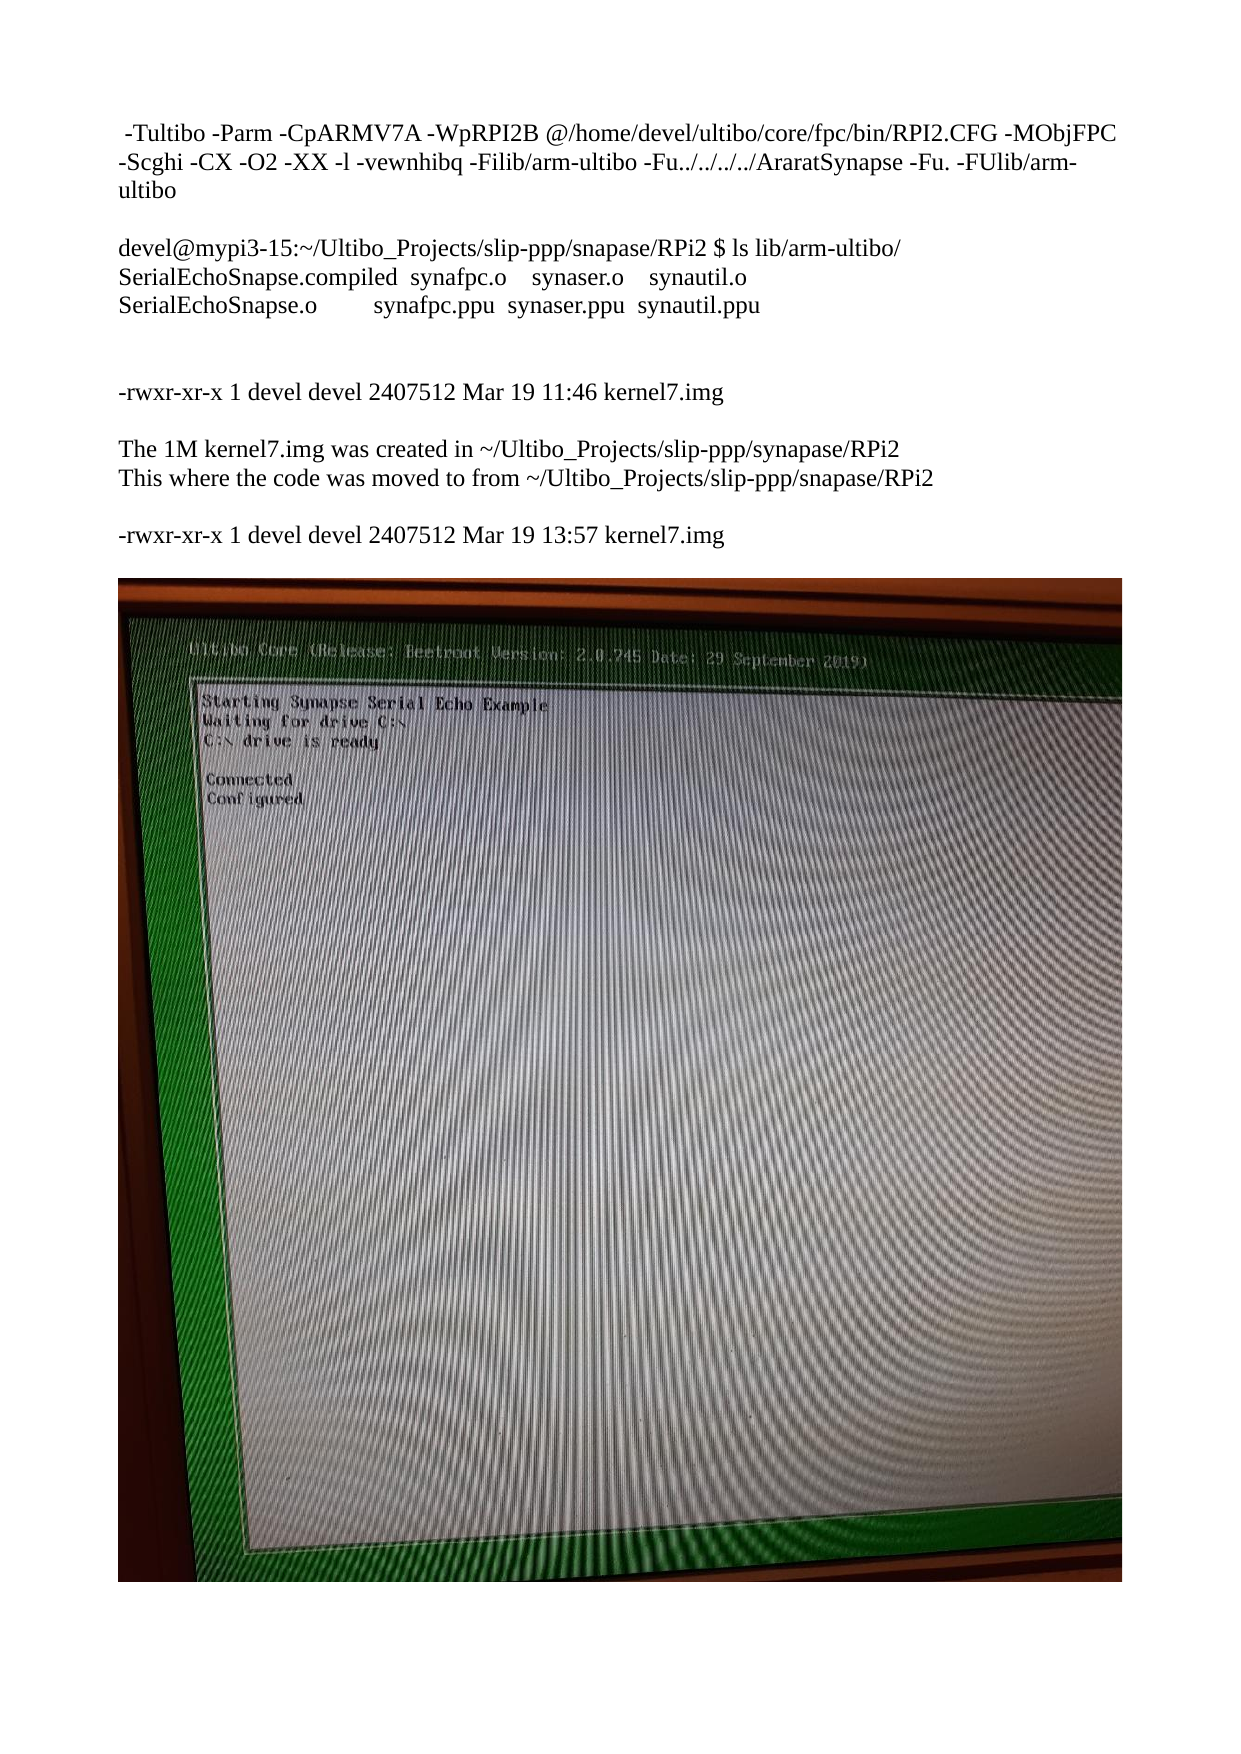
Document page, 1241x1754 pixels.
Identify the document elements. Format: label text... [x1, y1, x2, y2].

text -Tultibo -Parm -CpARMV7A -WpRPI2B @/home/devel/ultibo/core/fpc/bin/RPI2.CFG -MObjFPC -Scghi -CX -O2 -XX -l -vewnhibq -Filib/arm-ultibo -Fu../../../../AraratSynapse -Fu. -FUlib/arm-ultibo [118, 118, 1122, 204]
text -rwxr-xr-x 1 devel devel 2407512 Mar 19 13:57 kernel7.img [118, 521, 1122, 549]
picture [118, 578, 1123, 1582]
text -rwxr-xr-x 1 devel devel 2407512 Mar 19 11:46 kernel7.img [118, 377, 1122, 406]
text This where the code was moved to from ~/Ultibo_Projects/slip-ppp/snapase/RPi2 [118, 463, 1122, 492]
text SerialEchoSnapse.o synafpc.ppu synaser.ppu synautil.ppu [118, 291, 1122, 319]
text devel@mypi3-15:~/Ultibo_Projects/slip-ppp/snapase/RPi2 $ ls lib/arm-ultibo/ [118, 233, 1122, 262]
text The 1M kernel7.img was created in ~/Ultibo_Projects/slip-ppp/synapase/RPi2 [118, 434, 1122, 463]
text SerialEchoSnapse.compiled synafpc.o synaser.o synautil.o [118, 262, 1122, 291]
